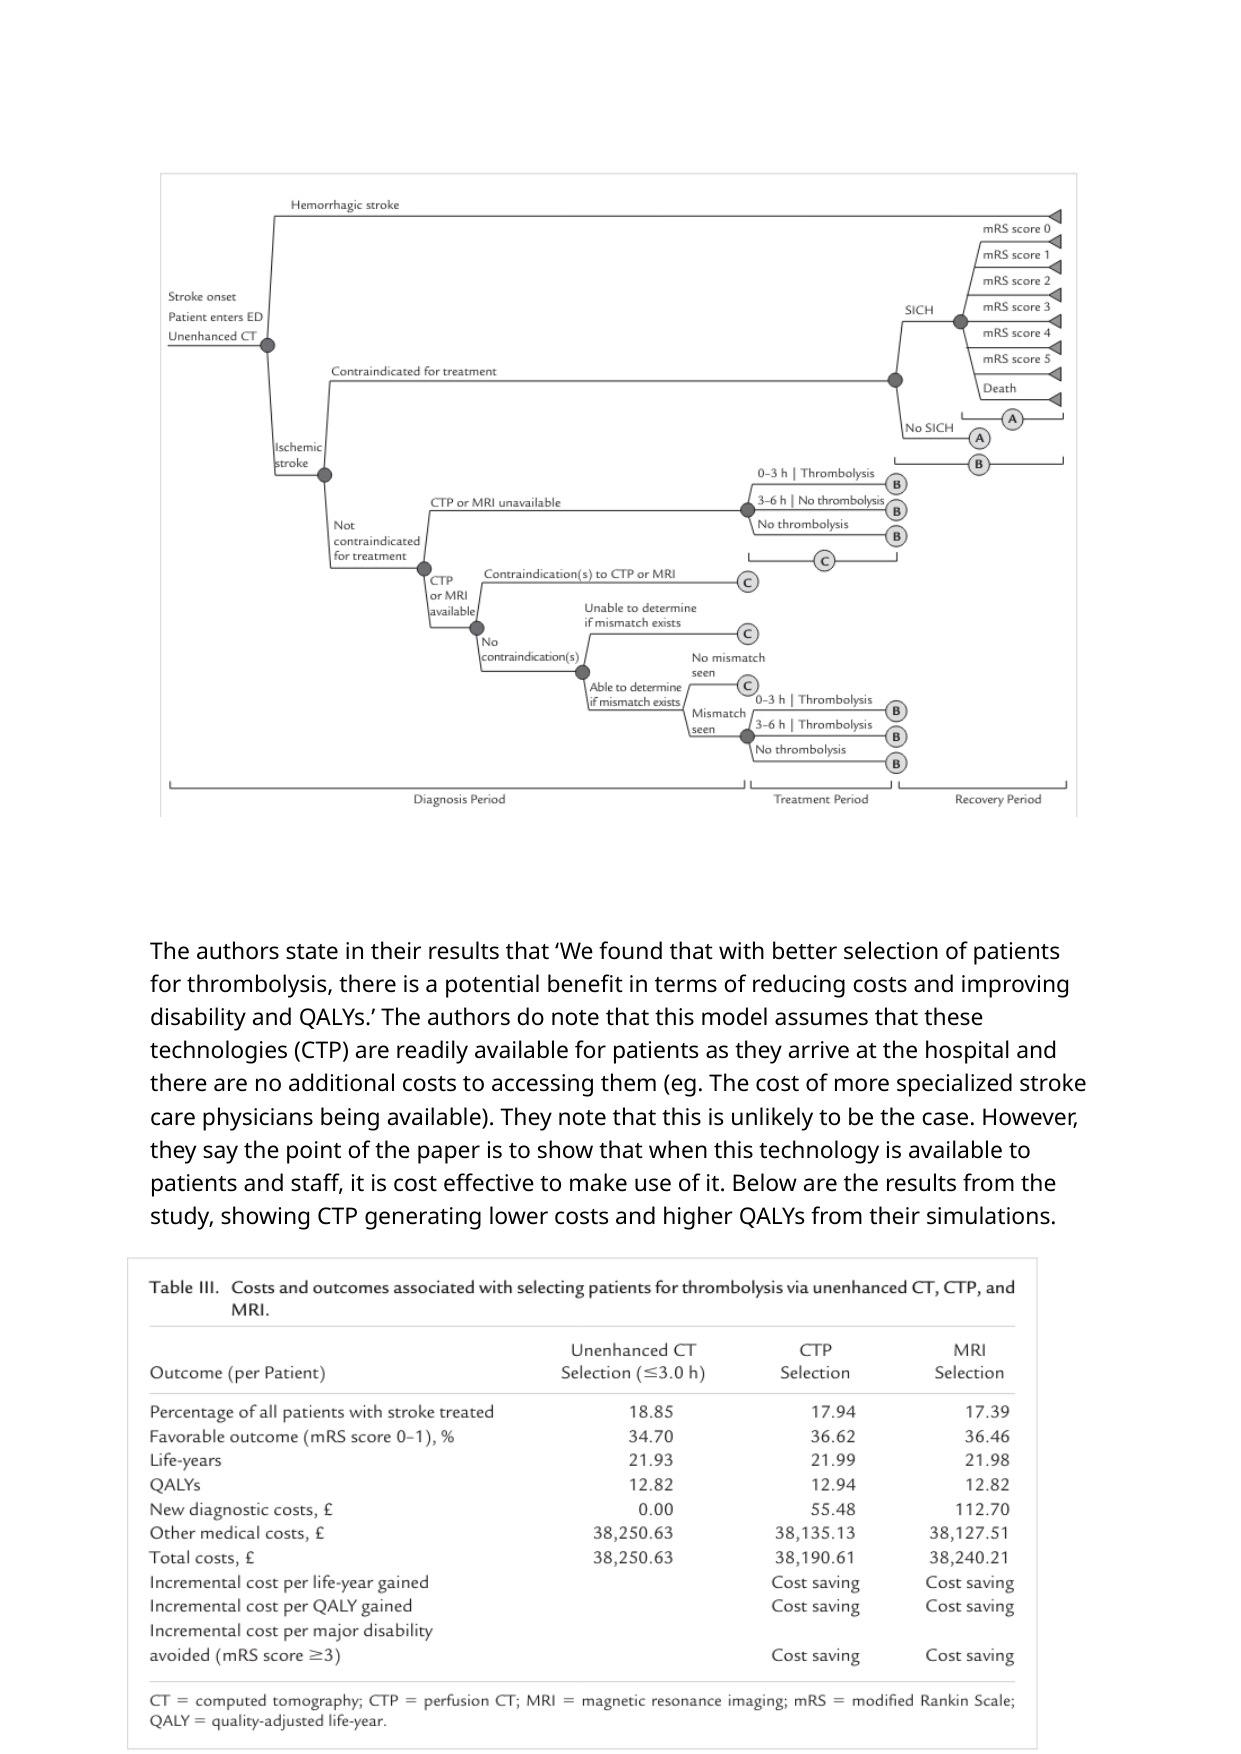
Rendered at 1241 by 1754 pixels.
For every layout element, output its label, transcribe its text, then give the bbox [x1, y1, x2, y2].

text The authors state in their results that ‘We found that with better selection of patients for thrombolysis, there is a potential benefit in terms of reducing costs and improving disability and QALYs.’ The authors do note that this model assumes that these technologies (CTP) are readily available for patients as they arrive at the hospital and there are no additional costs to accessing them (eg. The cost of more specialized stroke care physicians being available). They note that this is unlikely to be the case. However, they say the point of the paper is to show that when this technology is available to patients and staff, it is cost effective to make use of it. Below are the results from the study, showing CTP generating lower costs and higher QALYs from their simulations. [150, 935, 1090, 1231]
